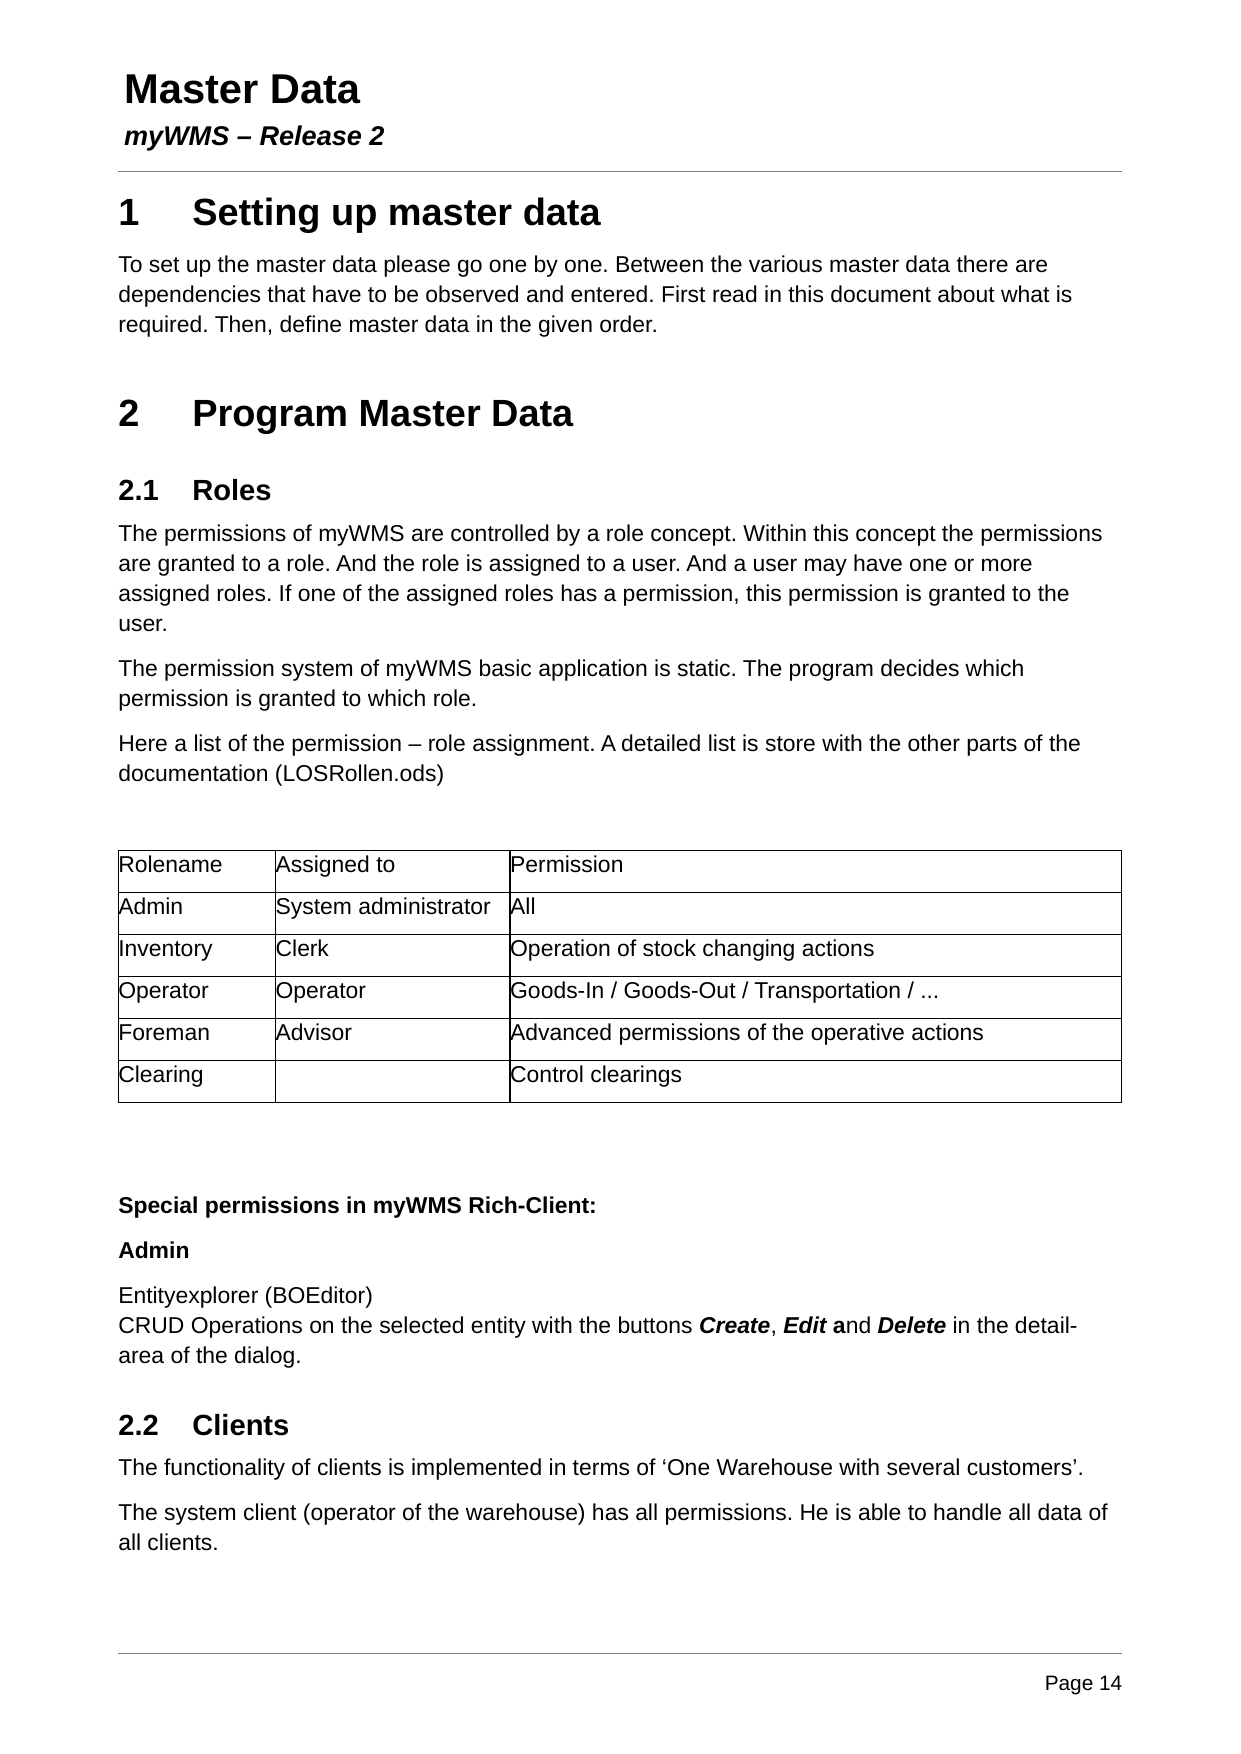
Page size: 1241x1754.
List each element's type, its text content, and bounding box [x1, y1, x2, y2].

table_cell Goods-In / Goods-Out / Transportation / ... [511, 977, 1121, 1018]
table_header Permission [511, 851, 1121, 892]
table_header Assigned to [276, 851, 509, 892]
text Special permissions in myWMS Rich-Client: [118, 1192, 1122, 1218]
table_cell Foreman [119, 1019, 275, 1059]
table_cell [276, 1061, 509, 1102]
subtitle Program Master Data [118, 391, 1122, 435]
table_cell Clearing [119, 1061, 275, 1102]
text The system client (operator of the warehouse) has all permissions. He is able to handle all data of all clients. [118, 1499, 1122, 1555]
table_cell Advisor [276, 1019, 509, 1059]
table_cell Inventory [119, 935, 275, 976]
table_cell Clerk [276, 935, 509, 976]
subtitle Roles [118, 473, 1122, 507]
text The permission system of myWMS basic application is static. The program decides which permission is granted to which role. [118, 655, 1122, 711]
table_header Rolename [119, 851, 275, 892]
table_cell All [511, 893, 1121, 934]
table_cell Operator [119, 977, 275, 1018]
text The functionality of clients is implemented in terms of ‘One Warehouse with several customers’. [118, 1454, 1122, 1480]
text Here a list of the permission – role assignment. A detailed list is store with the other parts of the documentation (LOSRollen.ods) [118, 730, 1122, 786]
table_cell Admin [119, 893, 275, 934]
text Admin [118, 1237, 1122, 1263]
subtitle Setting up master data [118, 189, 1122, 233]
text Entityexplorer (BOEditor) CRUD Operations on the selected entity with the buttons Create, Edit and Delete in the detail-area of the dialog. [118, 1282, 1122, 1368]
table_cell Operation of stock changing actions [511, 935, 1121, 976]
text The permissions of myWMS are controlled by a role concept. Within this concept the permissions are granted to a role. And the role is assigned to a user. And a user may have one or more assigned roles. If one of the assigned roles has a permission, this permission is granted to the user. [118, 519, 1122, 636]
subtitle Clients [118, 1408, 1122, 1441]
table_cell Control clearings [511, 1061, 1121, 1102]
table_cell Operator [276, 977, 509, 1018]
table_cell Advanced permissions of the operative actions [511, 1019, 1121, 1059]
text To set up the master data please go one by one. Between the various master data there are dependencies that have to be observed and entered. First read in this document about what is required. Then, define master data in the given order. [118, 251, 1122, 337]
table_cell System administrator [276, 893, 509, 934]
